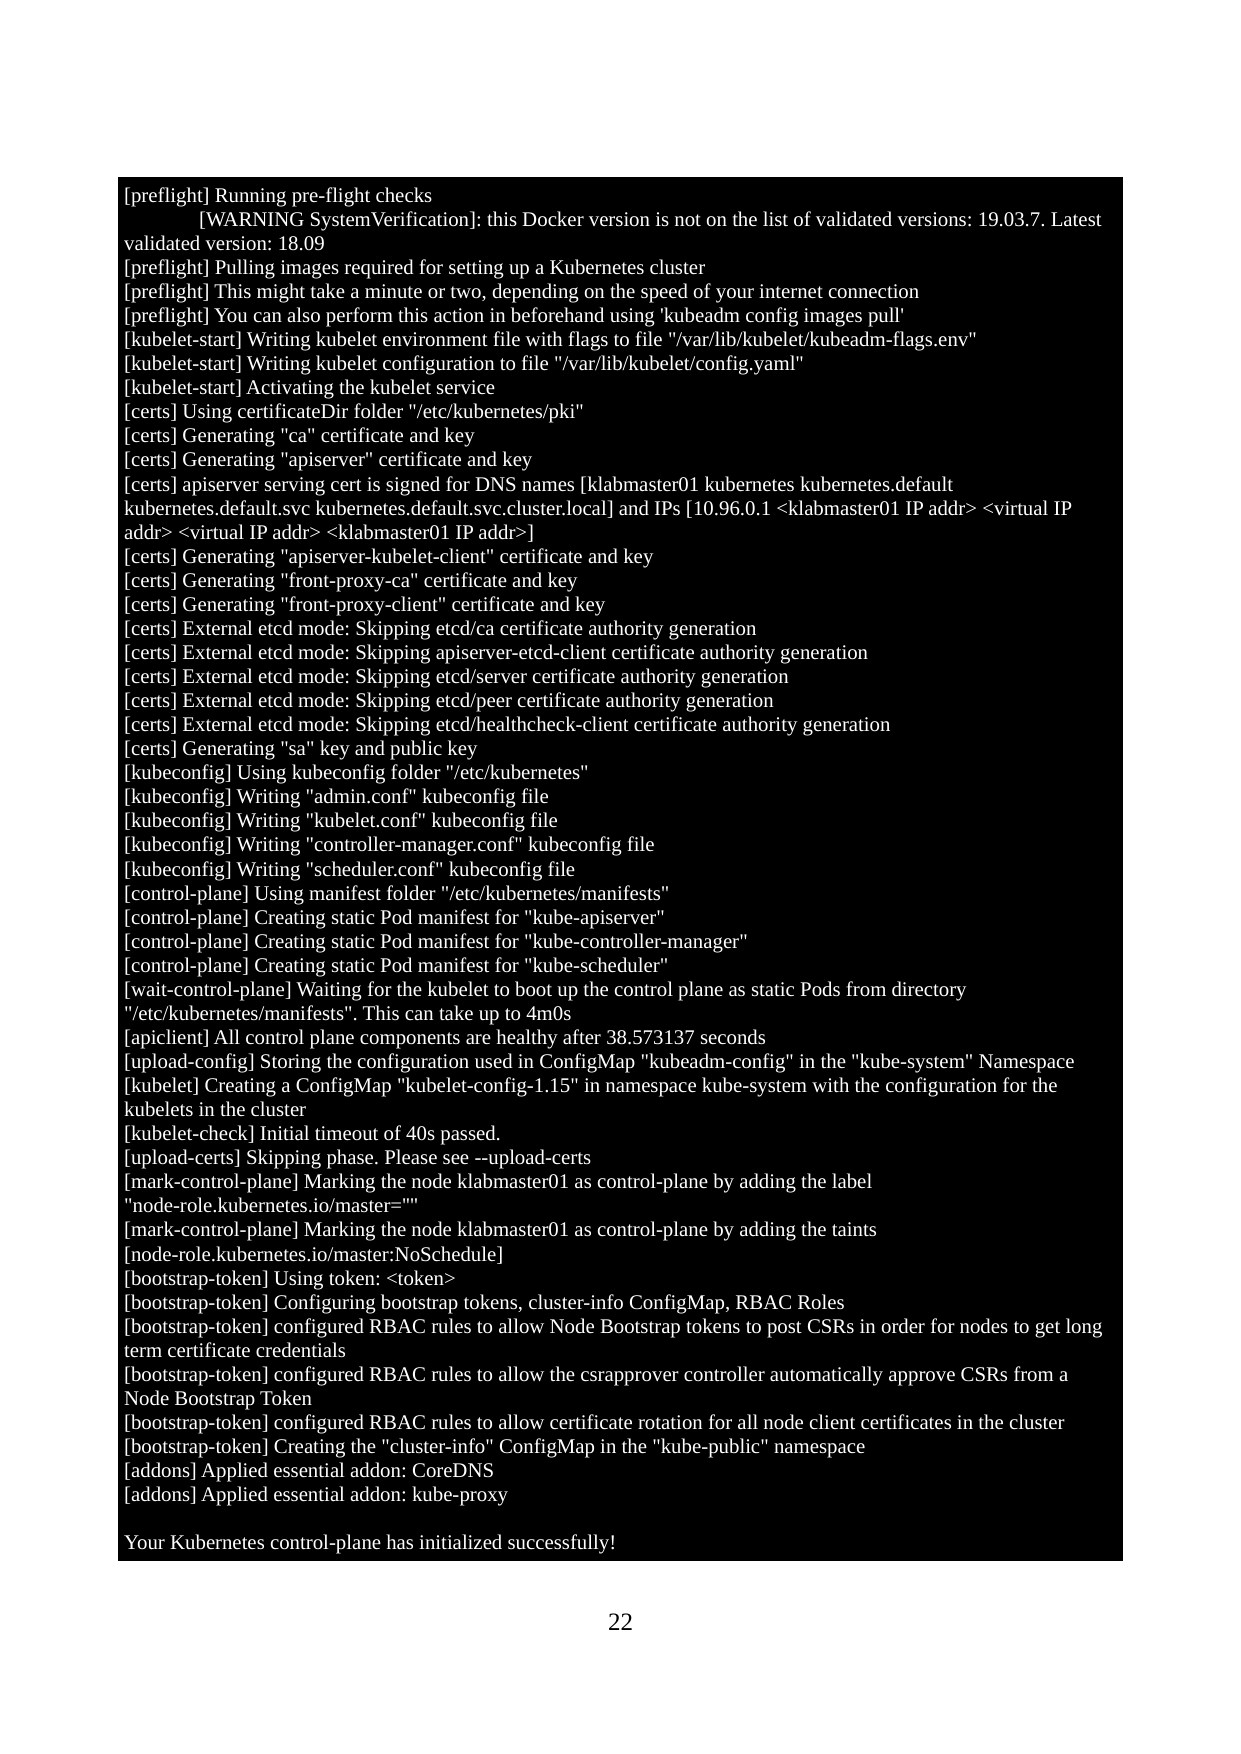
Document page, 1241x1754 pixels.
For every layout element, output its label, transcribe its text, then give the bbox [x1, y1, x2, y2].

table_header [preflight] Running pre-flight checks [WARNING SystemVerification]: this Docker version is not on the list of validated versions: 19.03.7. Latest validated version: 18.09 [preflight] Pulling images required for setting up a Kubernetes cluster [preflight] This might take a minute or two, depending on the speed of your internet connection [preflight] You can also perform this action in beforehand using 'kubeadm config images pull' [kubelet-start] Writing kubelet environment file with flags to file "/var/lib/kubelet/kubeadm-flags.env" [kubelet-start] Writing kubelet configuration to file "/var/lib/kubelet/config.yaml" [kubelet-start] Activating the kubelet service [certs] Using certificateDir folder "/etc/kubernetes/pki" [certs] Generating "ca" certificate and key [certs] Generating "apiserver" certificate and key [certs] apiserver serving cert is signed for DNS names [klabmaster01 kubernetes kubernetes.default kubernetes.default.svc kubernetes.default.svc.cluster.local] and IPs [10.96.0.1 <klabmaster01 IP addr> <virtual IP addr> <virtual IP addr> <klabmaster01 IP addr>] [certs] Generating "apiserver-kubelet-client" certificate and key [certs] Generating "front-proxy-ca" certificate and key [certs] Generating "front-proxy-client" certificate and key [certs] External etcd mode: Skipping etcd/ca certificate authority generation [certs] External etcd mode: Skipping apiserver-etcd-client certificate authority generation [certs] External etcd mode: Skipping etcd/server certificate authority generation [certs] External etcd mode: Skipping etcd/peer certificate authority generation [certs] External etcd mode: Skipping etcd/healthcheck-client certificate authority generation [certs] Generating "sa" key and public key [kubeconfig] Using kubeconfig folder "/etc/kubernetes" [kubeconfig] Writing "admin.conf" kubeconfig file [kubeconfig] Writing "kubelet.conf" kubeconfig file [kubeconfig] Writing "controller-manager.conf" kubeconfig file [kubeconfig] Writing "scheduler.conf" kubeconfig file [control-plane] Using manifest folder "/etc/kubernetes/manifests" [control-plane] Creating static Pod manifest for "kube-apiserver" [control-plane] Creating static Pod manifest for "kube-controller-manager" [control-plane] Creating static Pod manifest for "kube-scheduler" [wait-control-plane] Waiting for the kubelet to boot up the control plane as static Pods from directory "/etc/kubernetes/manifests". This can take up to 4m0s [apiclient] All control plane components are healthy after 38.573137 seconds [upload-config] Storing the configuration used in ConfigMap "kubeadm-config" in the "kube-system" Namespace [kubelet] Creating a ConfigMap "kubelet-config-1.15" in namespace kube-system with the configuration for the kubelets in the cluster [kubelet-check] Initial timeout of 40s passed. [upload-certs] Skipping phase. Please see --upload-certs [mark-control-plane] Marking the node klabmaster01 as control-plane by adding the label "node-role.kubernetes.io/master=''" [mark-control-plane] Marking the node klabmaster01 as control-plane by adding the taints [node-role.kubernetes.io/master:NoSchedule] [bootstrap-token] Using token: <token> [bootstrap-token] Configuring bootstrap tokens, cluster-info ConfigMap, RBAC Roles [bootstrap-token] configured RBAC rules to allow Node Bootstrap tokens to post CSRs in order for nodes to get long term certificate credentials [bootstrap-token] configured RBAC rules to allow the csrapprover controller automatically approve CSRs from a Node Bootstrap Token [bootstrap-token] configured RBAC rules to allow certificate rotation for all node client certificates in the cluster [bootstrap-token] Creating the "cluster-info" ConfigMap in the "kube-public" namespace [addons] Applied essential addon: CoreDNS [addons] Applied essential addon: kube-proxy Your Kubernetes control-plane has initialized successfully! [119, 178, 1122, 1560]
